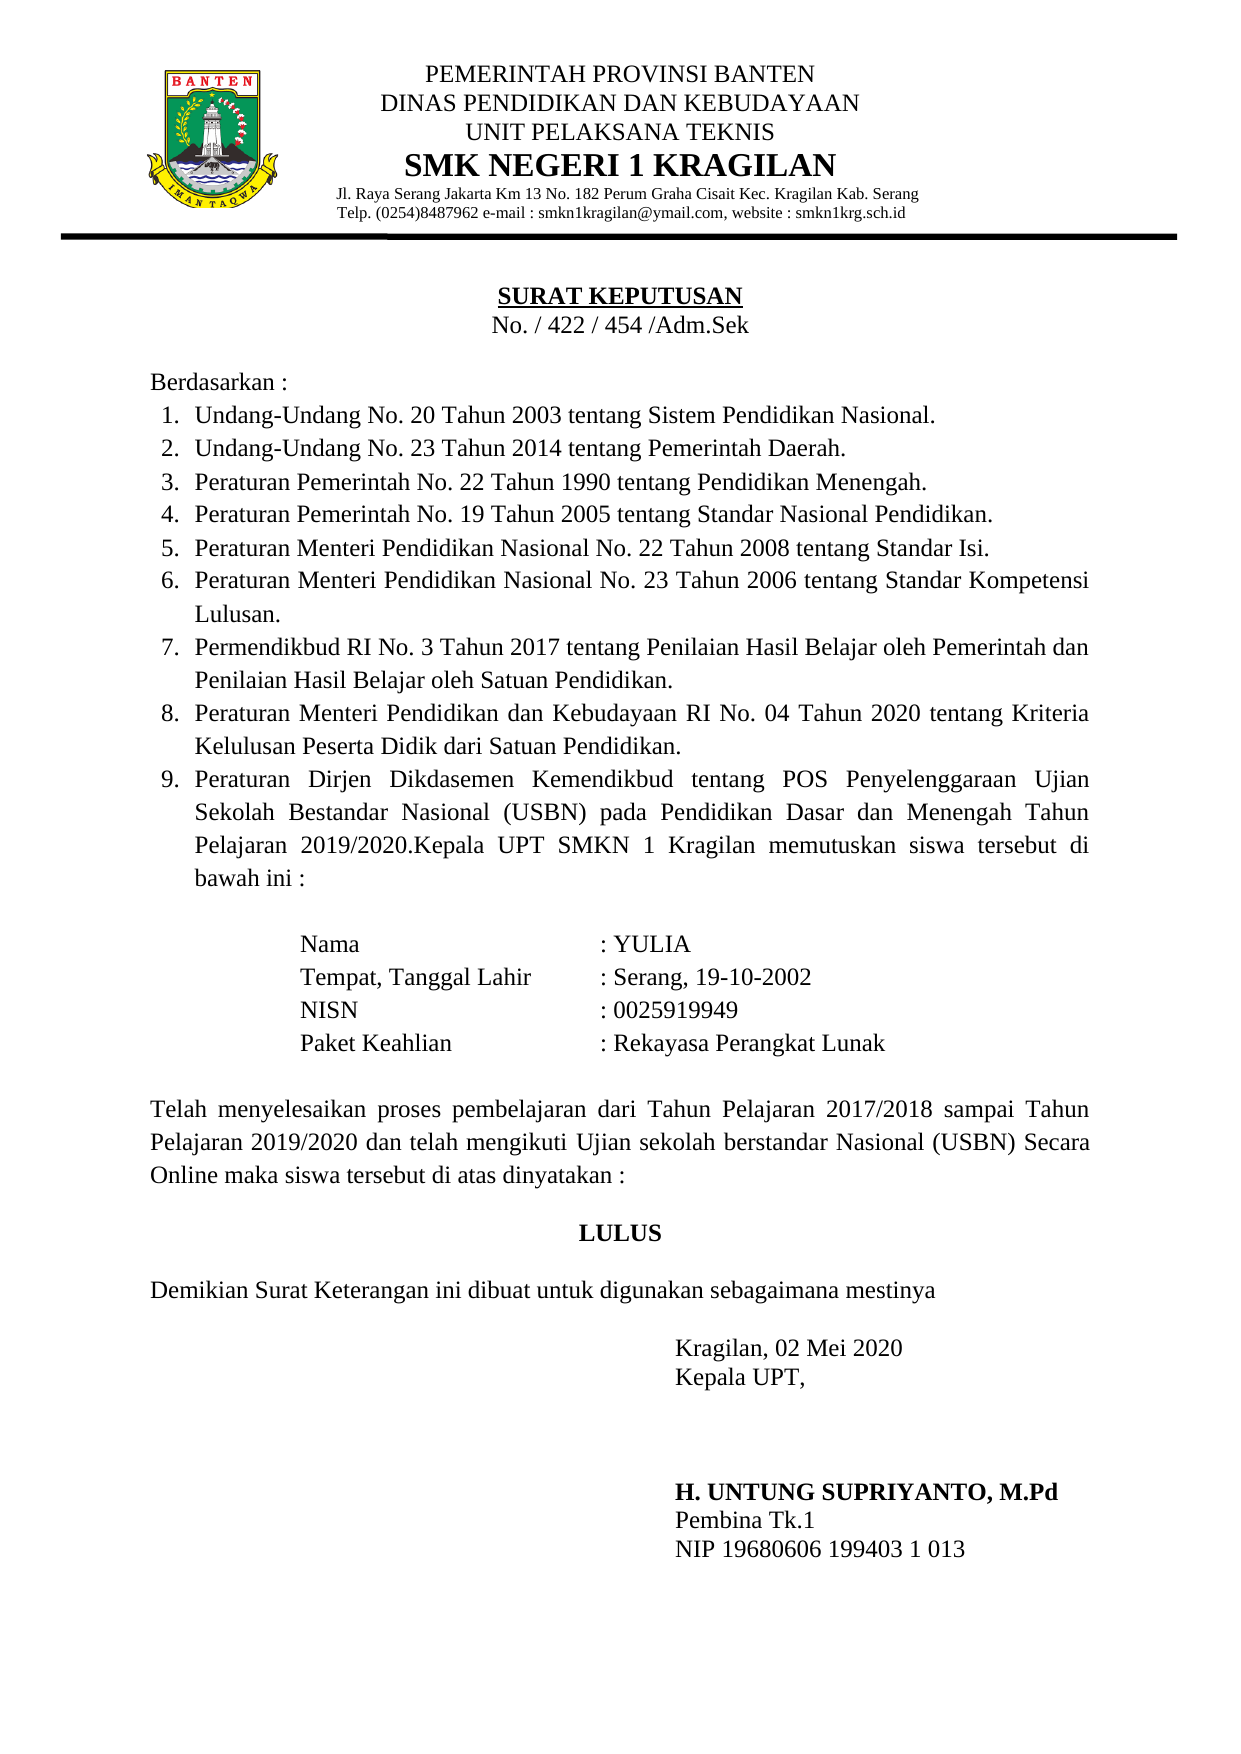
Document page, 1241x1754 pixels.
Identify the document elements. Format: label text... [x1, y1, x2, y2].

text Kepala UPT, [150, 1362, 1090, 1391]
text No. / 422 / 454 /Adm.Sek [150, 310, 1090, 339]
text Tempat, Tanggal Lahir : Serang, 19-10-2002 [150, 962, 1090, 991]
text Berdasarkan : [150, 367, 1090, 396]
list Undang-Undang No. 20 Tahun 2003 tentang Sistem Pendidikan Nasional. [179, 401, 1090, 429]
text Paket Keahlian : Rekayasa Perangkat Lunak [150, 1028, 1090, 1057]
text Telah menyelesaikan proses pembelajaran dari Tahun Pelajaran 2017/2018 sampai Tahun Pelajaran 2019/2020 dan telah mengikuti Ujian sekolah berstandar Nasional (USBN) Secara Online maka siswa tersebut di atas dinyatakan : [150, 1094, 1090, 1189]
text Nama : YULIA [150, 929, 1090, 958]
text Demikian Surat Keterangan ini dibuat untuk digunakan sebagaimana mestinya [150, 1276, 1090, 1304]
text NISN : 0025919949 [150, 995, 1090, 1024]
text Pembina Tk.1 [150, 1506, 1090, 1534]
list Peraturan Dirjen Dikdasemen Kemendikbud tentang POS Penyelenggaraan Ujian Sekolah Bestandar Nasional (USBN) pada Pendidikan Dasar dan Menengah Tahun Pelajaran 2019/2020.Kepala UPT SMKN 1 Kragilan memutuskan siswa tersebut di bawah ini : [179, 764, 1090, 892]
list Undang-Undang No. 23 Tahun 2014 tentang Pemerintah Daerah. [179, 433, 1090, 462]
list Peraturan Pemerintah No. 19 Tahun 2005 tentang Standar Nasional Pendidikan. [179, 499, 1090, 528]
text H. UNTUNG SUPRIYANTO, M.Pd [150, 1477, 1090, 1506]
text SURAT KEPUTUSAN [150, 281, 1090, 310]
text Kragilan, 02 Mei 2020 [150, 1333, 1090, 1362]
list Peraturan Pemerintah No. 22 Tahun 1990 tentang Pendidikan Menengah. [179, 467, 1090, 495]
text NIP 19680606 199403 1 013 [150, 1534, 1090, 1563]
list Peraturan Menteri Pendidikan dan Kebudayaan RI No. 04 Tahun 2020 tentang Kriteria Kelulusan Peserta Didik dari Satuan Pendidikan. [179, 698, 1090, 759]
list Peraturan Menteri Pendidikan Nasional No. 23 Tahun 2006 tentang Standar Kompetensi Lulusan. [179, 566, 1090, 627]
picture [146, 70, 279, 208]
list Peraturan Menteri Pendidikan Nasional No. 22 Tahun 2008 tentang Standar Isi. [179, 533, 1090, 561]
text LULUS [150, 1218, 1090, 1247]
list Permendikbud RI No. 3 Tahun 2017 tentang Penilaian Hasil Belajar oleh Pemerintah dan Penilaian Hasil Belajar oleh Satuan Pendidikan. [179, 632, 1090, 693]
